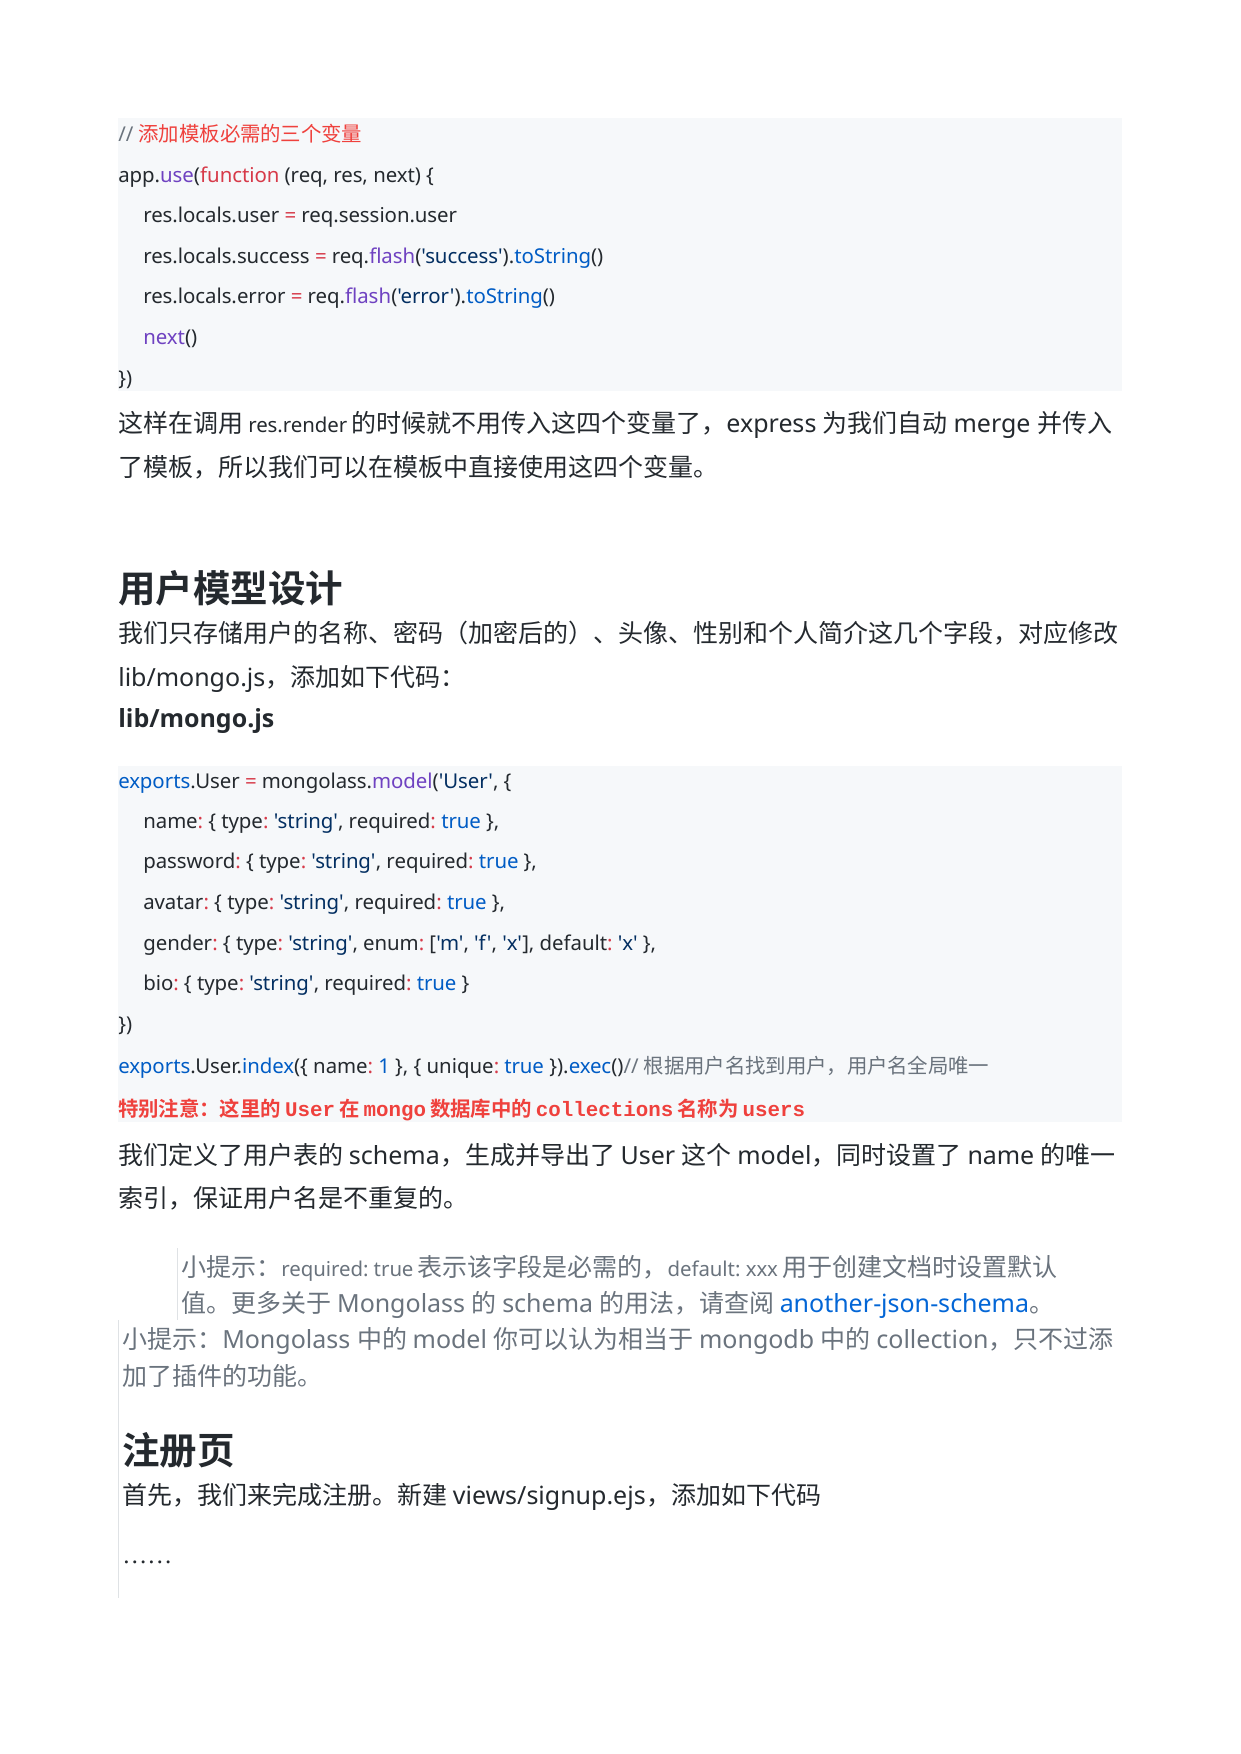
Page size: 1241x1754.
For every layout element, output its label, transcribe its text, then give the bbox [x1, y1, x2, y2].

text next() [118, 323, 1122, 351]
text 这样在调用res.render的时候就不用传入这四个变量了，express 为我们自动 merge 并传入了模板，所以我们可以在模板中直接使用这四个变量。 [118, 403, 1122, 483]
text name: { type: 'string', required: true }, [118, 806, 1122, 834]
text gender: { type: 'string', enum: ['m', 'f', 'x'], default: 'x' }, [118, 928, 1122, 956]
text res.locals.error = req.flash('error').toString() [118, 282, 1122, 310]
text res.locals.user = req.session.user [118, 201, 1122, 229]
text avatar: { type: 'string', required: true }, [118, 888, 1122, 916]
text 我们定义了用户表的 schema，生成并导出了 User 这个 model，同时设置了 name 的唯一索引，保证用户名是不重复的。 [118, 1136, 1122, 1215]
text 我们只存储用户的名称、密码（加密后的）、头像、性别和个人简介这几个字段，对应修改 lib/mongo.js，添加如下代码： [118, 614, 1122, 693]
subtitle 用户模型设计 [118, 559, 1122, 614]
text password: { type: 'string', required: true }, [118, 847, 1122, 875]
text }) [118, 363, 1122, 391]
text res.locals.success = req.flash('success').toString() [118, 242, 1122, 269]
text 小提示：required: true表示该字段是必需的，default: xxx用于创建文档时设置默认值。更多关于 Mongolass 的 schema 的用法，请查阅another-json-schema。 [177, 1247, 1063, 1320]
text app.use(function (req, res, next) { [118, 161, 1122, 188]
text bio: { type: 'string', required: true } [118, 969, 1122, 997]
text 特别注意：这里的User在mongo数据库中的collections名称为users [118, 1092, 1122, 1122]
text // 添加模板必需的三个变量 [118, 118, 1122, 148]
text 首先，我们来完成注册。新建 views/signup.ejs，添加如下代码 [119, 1475, 1122, 1512]
text 小提示：Mongolass 中的 model 你可以认为相当于 mongodb 中的 collection，只不过添加了插件的功能。 [119, 1320, 1122, 1392]
text exports.User = mongolass.model('User', { [118, 766, 1122, 794]
text }) [118, 1009, 1122, 1037]
text lib/mongo.js [118, 701, 1122, 734]
text …… [119, 1540, 1122, 1569]
text exports.User.index({ name: 1 }, { unique: true }).exec()// 根据用户名找到用户，用户名全局唯一 [118, 1050, 1122, 1079]
subtitle 注册页 [119, 1421, 1122, 1475]
